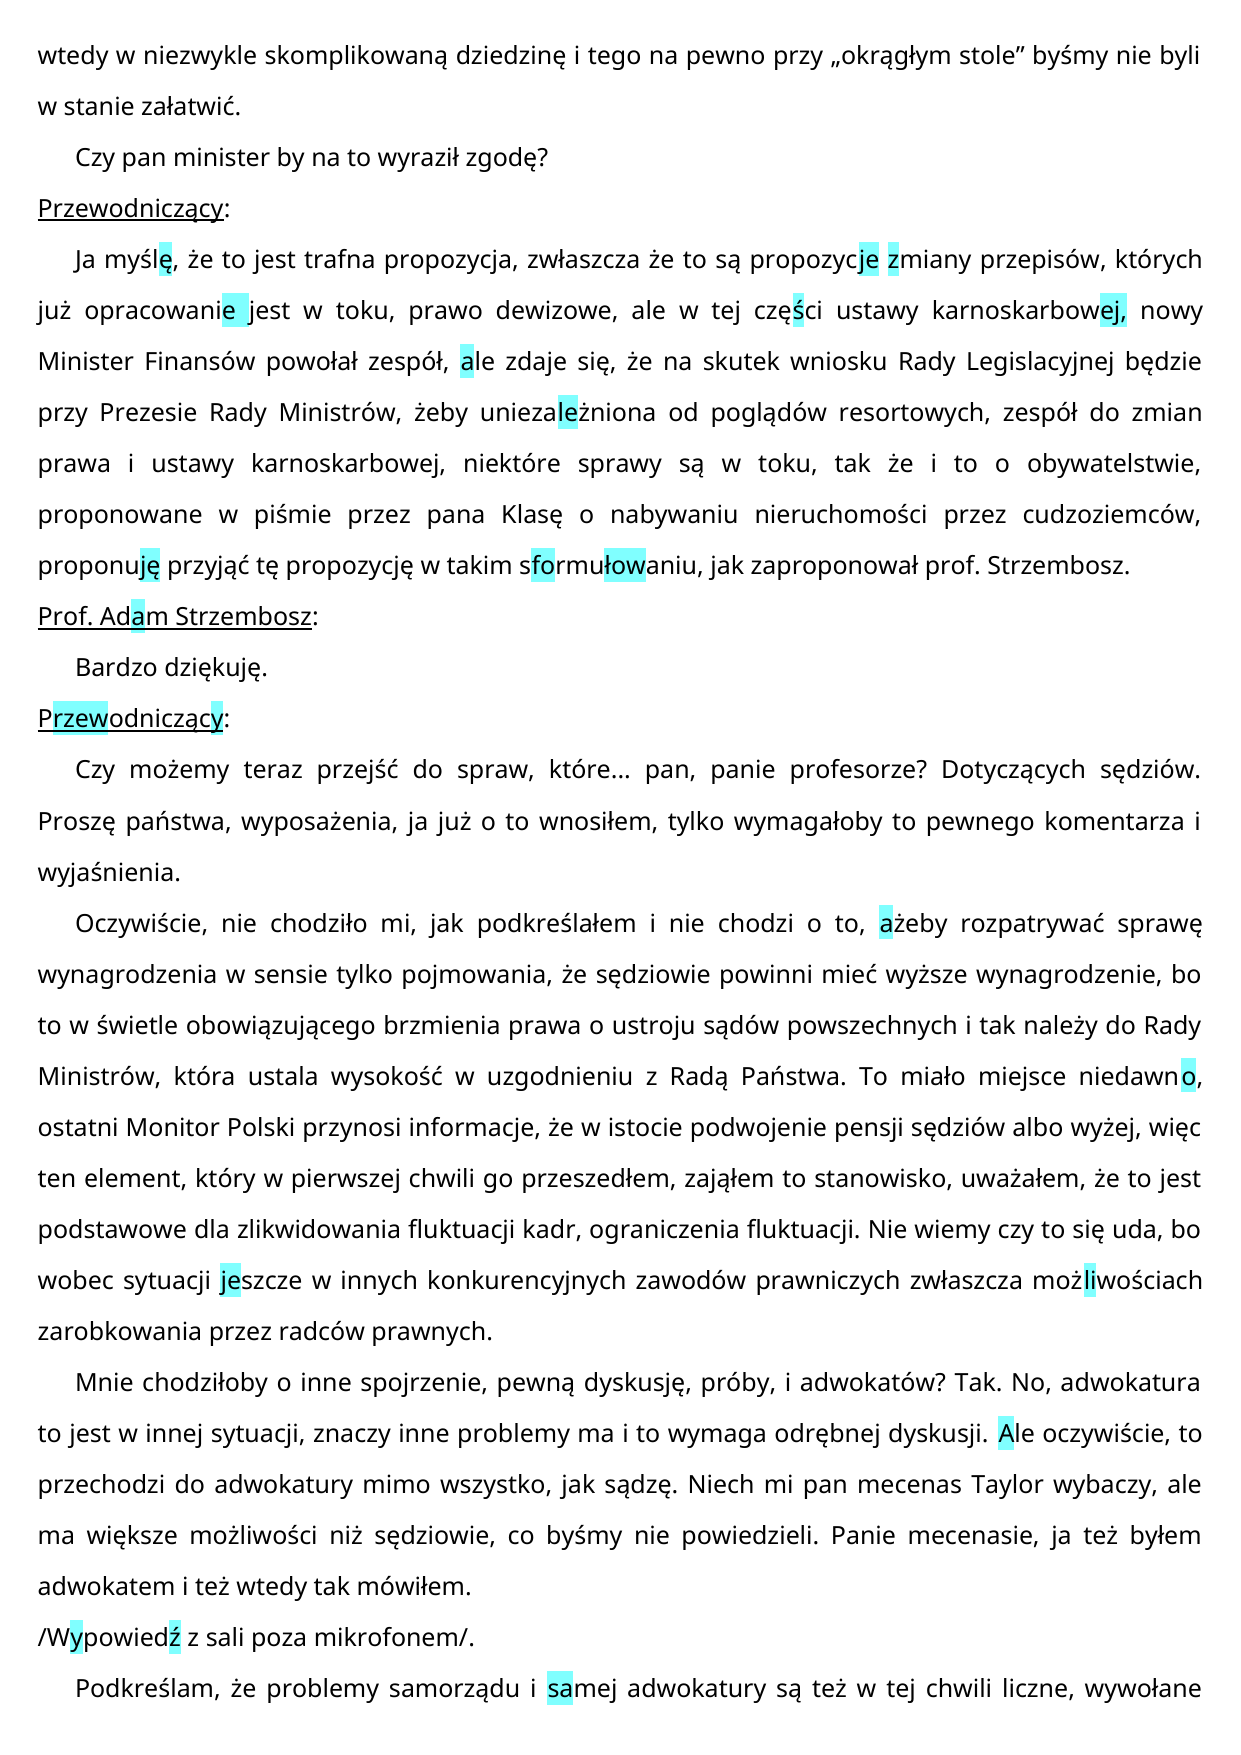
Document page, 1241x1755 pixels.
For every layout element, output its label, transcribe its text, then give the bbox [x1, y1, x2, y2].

text Bardzo dziękuję. [37, 650, 1203, 684]
text Czy pan minister by na to wyraził zgodę? [37, 139, 1203, 174]
text Czy możemy teraz przejść do spraw, które... pan, panie profesorze? Dotyczących sędziów. Proszę państwa, wyposażenia, ja już o to wnosiłem, tylko wymagałoby to pewnego komentarza i wyjaśnienia. [37, 752, 1203, 888]
text wtedy w niezwykle skomplikowaną dziedzinę i tego na pewno przy „okrągłym stole” byśmy nie byli w stanie załatwić. [37, 37, 1203, 123]
text Prof. Adam Strzembosz: [37, 599, 1203, 633]
text Mnie chodziłoby o inne spojrzenie, pewną dyskusję, próby, i adwokatów? Tak. No, adwokatura to jest w innej sytuacji, znaczy inne problemy ma i to wymaga odrębnej dyskusji. Ale oczywiście, to przechodzi do adwokatury mimo wszystko, jak sądzę. Niech mi pan mecenas Taylor wybaczy, ale ma większe możliwości niż sędziowie, co byśmy nie powiedzieli. Panie mecenasie, ja też byłem adwokatem i też wtedy tak mówiłem. [37, 1364, 1203, 1603]
text Przewodniczący: [37, 191, 1203, 225]
text /Wypowiedź z sali poza mikrofonem/. [37, 1620, 1203, 1654]
text Oczywiście, nie chodziło mi, jak podkreślałem i nie chodzi o to, ażeby rozpatrywać sprawę wynagrodzenia w sensie tylko pojmowania, że sędziowie powinni mieć wyższe wynagrodzenie, bo to w świetle obowiązującego brzmienia prawa o ustroju sądów powszechnych i tak należy do Rady Ministrów, która ustala wysokość w uzgodnieniu z Radą Państwa. To miało miejsce niedawno, ostatni Monitor Polski przynosi informacje, że w istocie podwojenie pensji sędziów albo wyżej, więc ten element, który w pierwszej chwili go przeszedłem, zająłem to stanowisko, uważałem, że to jest podstawowe dla zlikwidowania fluktuacji kadr, ograniczenia fluktuacji. Nie wiemy czy to się uda, bo wobec sytuacji jeszcze w innych konkurencyjnych zawodów prawniczych zwłaszcza możliwościach zarobkowania przez radców prawnych. [37, 905, 1203, 1348]
text Ja myślę, że to jest trafna propozycja, zwłaszcza że to są propozycje zmiany przepisów, których już opracowanie jest w toku, prawo dewizowe, ale w tej części ustawy karnoskarbowej, nowy Minister Finansów powołał zespół, ale zdaje się, że na skutek wniosku Rady Legislacyjnej będzie przy Prezesie Rady Ministrów, żeby uniezależniona od poglądów resortowych, zespół do zmian prawa i ustawy karnoskarbowej, niektóre sprawy są w toku, tak że i to o obywatelstwie, proponowane w piśmie przez pana Klasę o nabywaniu nieruchomości przez cudzoziemców, proponuję przyjąć tę propozycję w takim sformułowaniu, jak zaproponował prof. Strzembosz. [37, 242, 1203, 582]
text Przewodniczący: [37, 701, 1203, 735]
text Podkreślam, że problemy samorządu i samej adwokatury są też w tej chwili liczne, wywołane [37, 1671, 1203, 1705]
